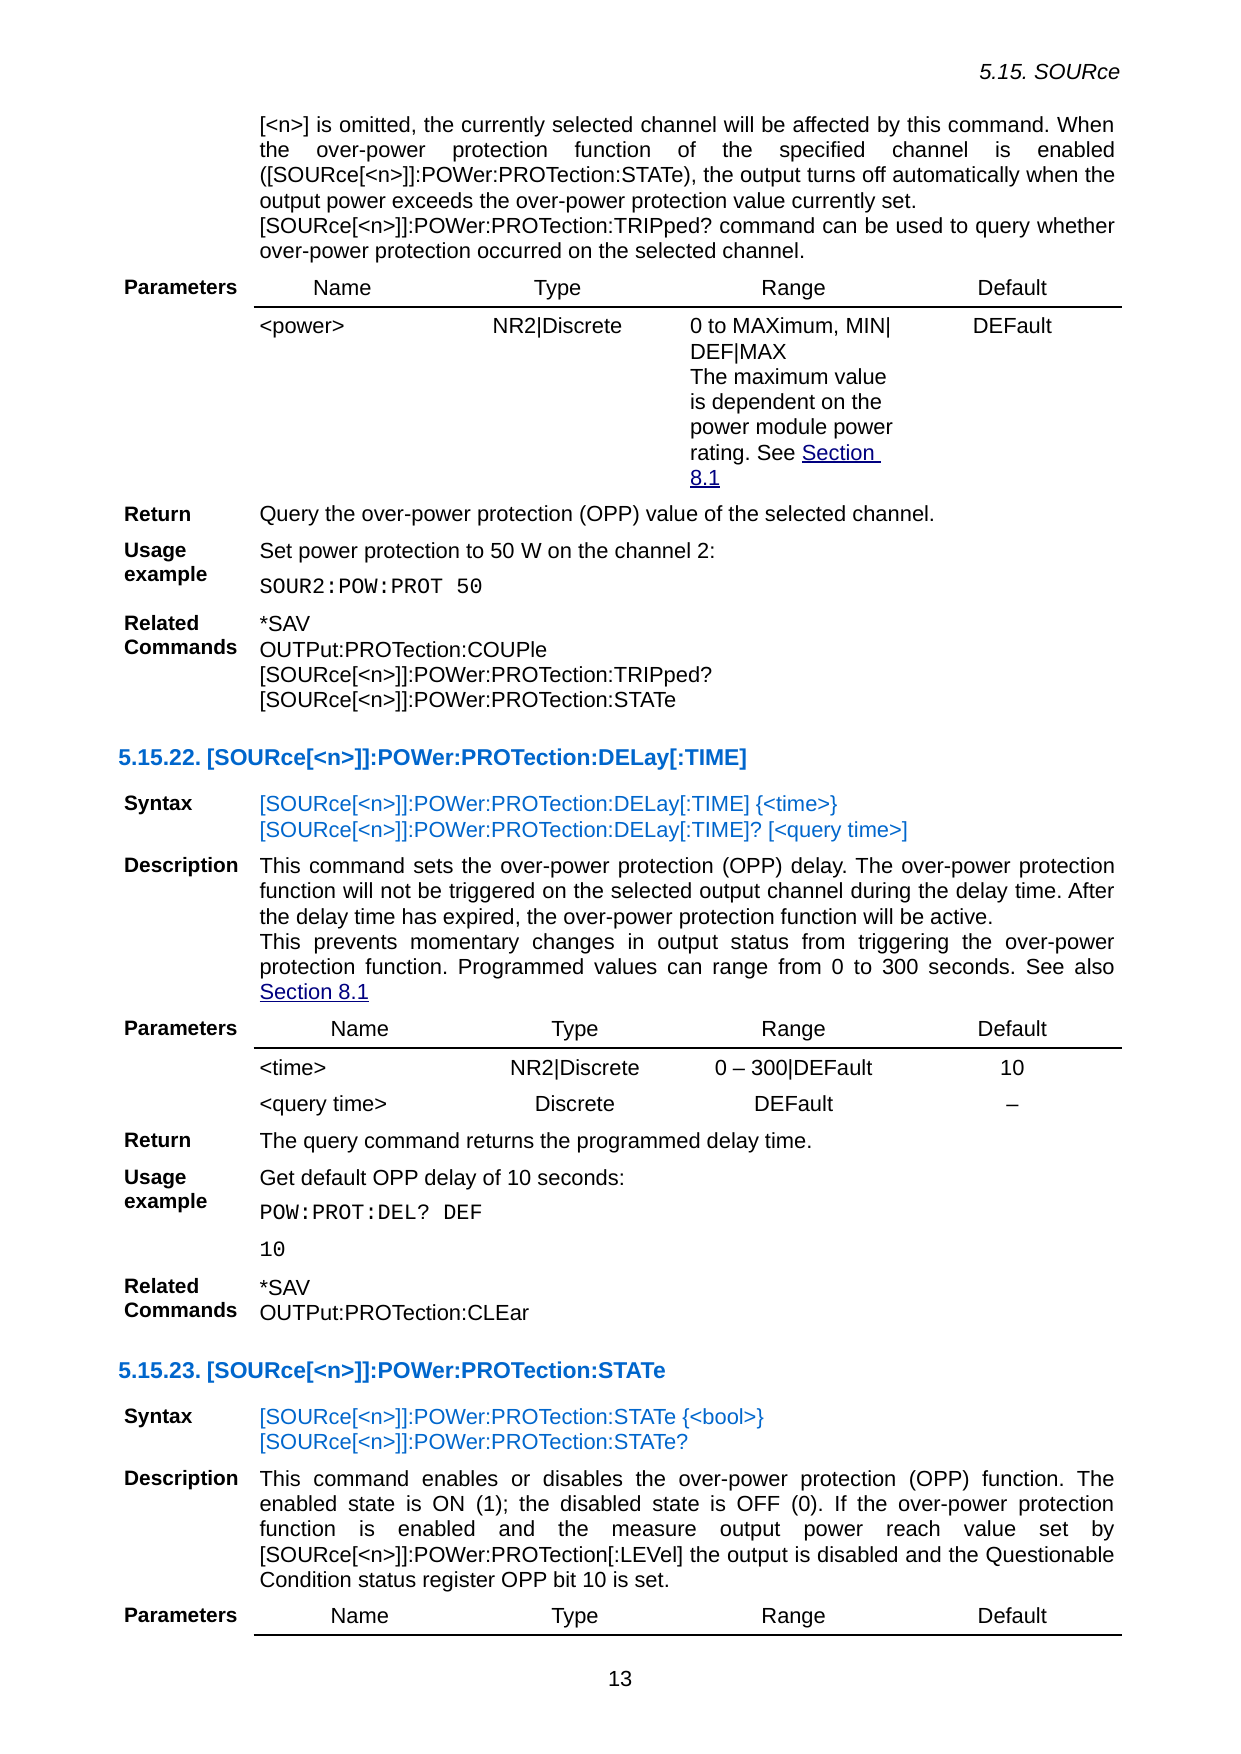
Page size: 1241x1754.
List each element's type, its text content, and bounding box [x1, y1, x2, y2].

table_cell Description [118, 1460, 253, 1598]
table_cell Discrete [465, 1086, 684, 1122]
table_cell Usage example [118, 532, 253, 606]
table_cell Parameters [118, 1598, 253, 1634]
table_header [SOURce[<n>]]:POWer:PROTection:DELay[:TIME] {<time>} [SOURce[<n>]]:POWer:PROTection:DELay[:TIME]? [<query time>] [254, 786, 1122, 847]
table_cell Type [431, 269, 684, 306]
table_cell This command sets the over-power protection (OPP) delay. The over-power protection function will not be triggered on the selected output channel during the delay time. After the delay time has expired, the over-power protection function will be active. This prevents momentary changes in output status from triggering the over-power protection function. Programmed values can range from 0 to 300 seconds. See also Section 8.1 [254, 848, 1122, 1010]
table_cell [<n>] is omitted, the currently selected channel will be affected by this command. When the over-power protection function of the specified channel is enabled ([SOURce[<n>]]:POWer:PROTection:STATe), the output turns off automatically when the output power exceeds the over-power protection value currently set. [SOURce[<n>]]:POWer:PROTection:TRIPped? command can be used to query whether over-power protection occurred on the selected channel. [254, 106, 1122, 269]
table_cell <query time> [254, 1086, 465, 1122]
table_cell Usage example [118, 1159, 253, 1269]
table_cell DEFault [903, 308, 1122, 496]
table_cell Range [684, 1598, 903, 1634]
table_cell Related Commands [118, 1269, 253, 1331]
table_cell Query the over-power protection (OPP) value of the selected channel. [254, 496, 1122, 532]
table_cell NR2|Discrete [431, 308, 684, 496]
table_cell 0 to MAXimum, MIN|DEF|MAX The maximum value is dependent on the power module power rating. See Section 8.1 [684, 308, 903, 496]
table_cell 0 – 300|DEFault [684, 1049, 903, 1086]
table_cell Parameters [118, 1010, 253, 1086]
table_cell Name [254, 1598, 465, 1634]
table_cell *SAV OUTPut:PROTection:CLEar [254, 1269, 1122, 1331]
table_cell Range [684, 1010, 903, 1047]
table_cell Description [118, 848, 253, 1010]
table_cell Set power protection to 50 W on the channel 2: SOUR2:POW:PROT 50 [254, 532, 1122, 606]
table_cell Get default OPP delay of 10 seconds: POW:PROT:DEL? DEF 10 [254, 1159, 1122, 1269]
table_cell 10 [903, 1049, 1122, 1086]
table_cell DEFault [684, 1086, 903, 1122]
subtitle [SOURce[<n>]]:POWer:PROTection:DELay[:TIME] [118, 744, 1122, 771]
table_cell Return [118, 1122, 253, 1159]
table_cell Type [465, 1598, 684, 1634]
table_header Syntax [118, 786, 253, 847]
table_cell Default [903, 1010, 1122, 1047]
table_cell Type [465, 1010, 684, 1047]
subtitle [SOURce[<n>]]:POWer:PROTection:STATe [118, 1357, 1122, 1383]
table_header [SOURce[<n>]]:POWer:PROTection:STATe {<bool>} [SOURce[<n>]]:POWer:PROTection:STATe? [254, 1398, 1122, 1460]
table_cell <power> [254, 308, 431, 496]
table_cell Name [254, 269, 431, 306]
table_cell [118, 106, 253, 269]
table_cell *SAV OUTPut:PROTection:COUPle [SOURce[<n>]]:POWer:PROTection:TRIPped? [SOURce[<n>]]:POWer:PROTection:STATe [254, 606, 1122, 718]
table_cell Default [903, 269, 1122, 306]
table_cell [118, 1086, 253, 1122]
table_cell NR2|Discrete [465, 1049, 684, 1086]
table_cell Related Commands [118, 606, 253, 718]
table_cell Default [903, 1598, 1122, 1634]
table_cell Return [118, 496, 253, 532]
table_cell Name [254, 1010, 465, 1047]
table_cell Range [684, 269, 903, 306]
table_cell <time> [254, 1049, 465, 1086]
table_cell This command enables or disables the over-power protection (OPP) function. The enabled state is ON (1); the disabled state is OFF (0). If the over-power protection function is enabled and the measure output power reach value set by [SOURce[<n>]]:POWer:PROTection[:LEVel] the output is disabled and the Questionable Condition status register OPP bit 10 is set. [254, 1460, 1122, 1598]
table_cell – [903, 1086, 1122, 1122]
table_header Syntax [118, 1398, 253, 1460]
table_cell Parameters [118, 269, 253, 496]
table_cell The query command returns the programmed delay time. [254, 1122, 1122, 1159]
